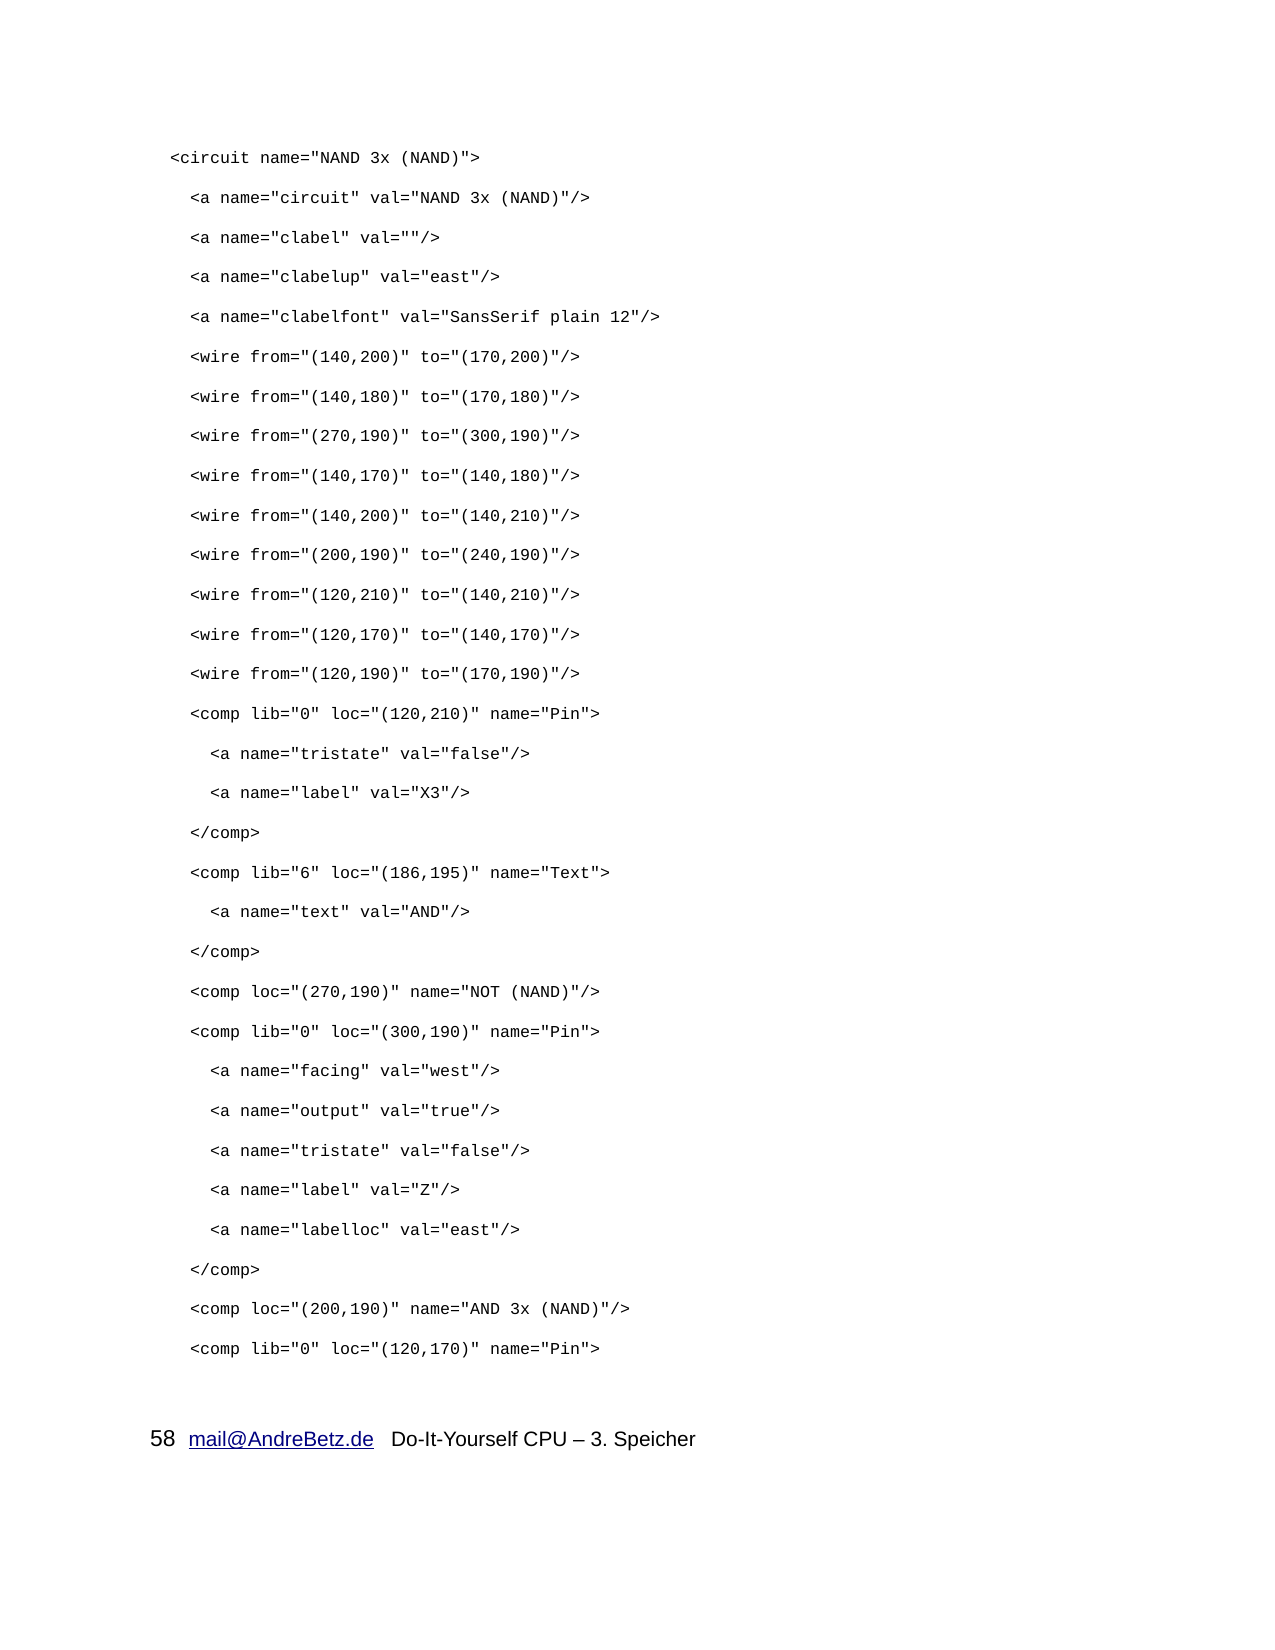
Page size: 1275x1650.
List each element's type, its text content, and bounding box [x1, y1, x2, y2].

text <a name="facing" val="west"/> [150, 1063, 1125, 1082]
text <comp lib="0" loc="(120,170)" name="Pin"> [150, 1341, 1125, 1359]
text <a name="clabelup" val="east"/> [150, 269, 1125, 288]
text </comp> [150, 1261, 1125, 1280]
text <wire from="(140,170)" to="(140,180)"/> [150, 467, 1125, 486]
text <a name="circuit" val="NAND 3x (NAND)"/> [150, 190, 1125, 208]
text <a name="labelloc" val="east"/> [150, 1222, 1125, 1240]
text <wire from="(200,190)" to="(240,190)"/> [150, 547, 1125, 566]
text </comp> [150, 825, 1125, 843]
text <a name="tristate" val="false"/> [150, 1142, 1125, 1161]
text <comp loc="(200,190)" name="AND 3x (NAND)"/> [150, 1301, 1125, 1320]
text <circuit name="NAND 3x (NAND)"> [150, 150, 1125, 169]
text <a name="label" val="Z"/> [150, 1182, 1125, 1201]
text </comp> [150, 944, 1125, 963]
text <wire from="(140,200)" to="(140,210)"/> [150, 507, 1125, 526]
text <wire from="(120,170)" to="(140,170)"/> [150, 626, 1125, 645]
text <comp lib="0" loc="(120,210)" name="Pin"> [150, 706, 1125, 724]
text <comp lib="6" loc="(186,195)" name="Text"> [150, 864, 1125, 883]
text <wire from="(140,180)" to="(170,180)"/> [150, 388, 1125, 407]
text <a name="clabelfont" val="SansSerif plain 12"/> [150, 309, 1125, 328]
text <a name="label" val="X3"/> [150, 785, 1125, 804]
text <a name="text" val="AND"/> [150, 904, 1125, 923]
text <comp loc="(270,190)" name="NOT (NAND)"/> [150, 983, 1125, 1002]
text <wire from="(140,200)" to="(170,200)"/> [150, 348, 1125, 367]
text <wire from="(120,190)" to="(170,190)"/> [150, 666, 1125, 685]
text <a name="output" val="true"/> [150, 1102, 1125, 1121]
text <a name="tristate" val="false"/> [150, 745, 1125, 764]
text <a name="clabel" val=""/> [150, 229, 1125, 248]
text <wire from="(120,210)" to="(140,210)"/> [150, 587, 1125, 605]
text <wire from="(270,190)" to="(300,190)"/> [150, 428, 1125, 447]
text <comp lib="0" loc="(300,190)" name="Pin"> [150, 1023, 1125, 1042]
